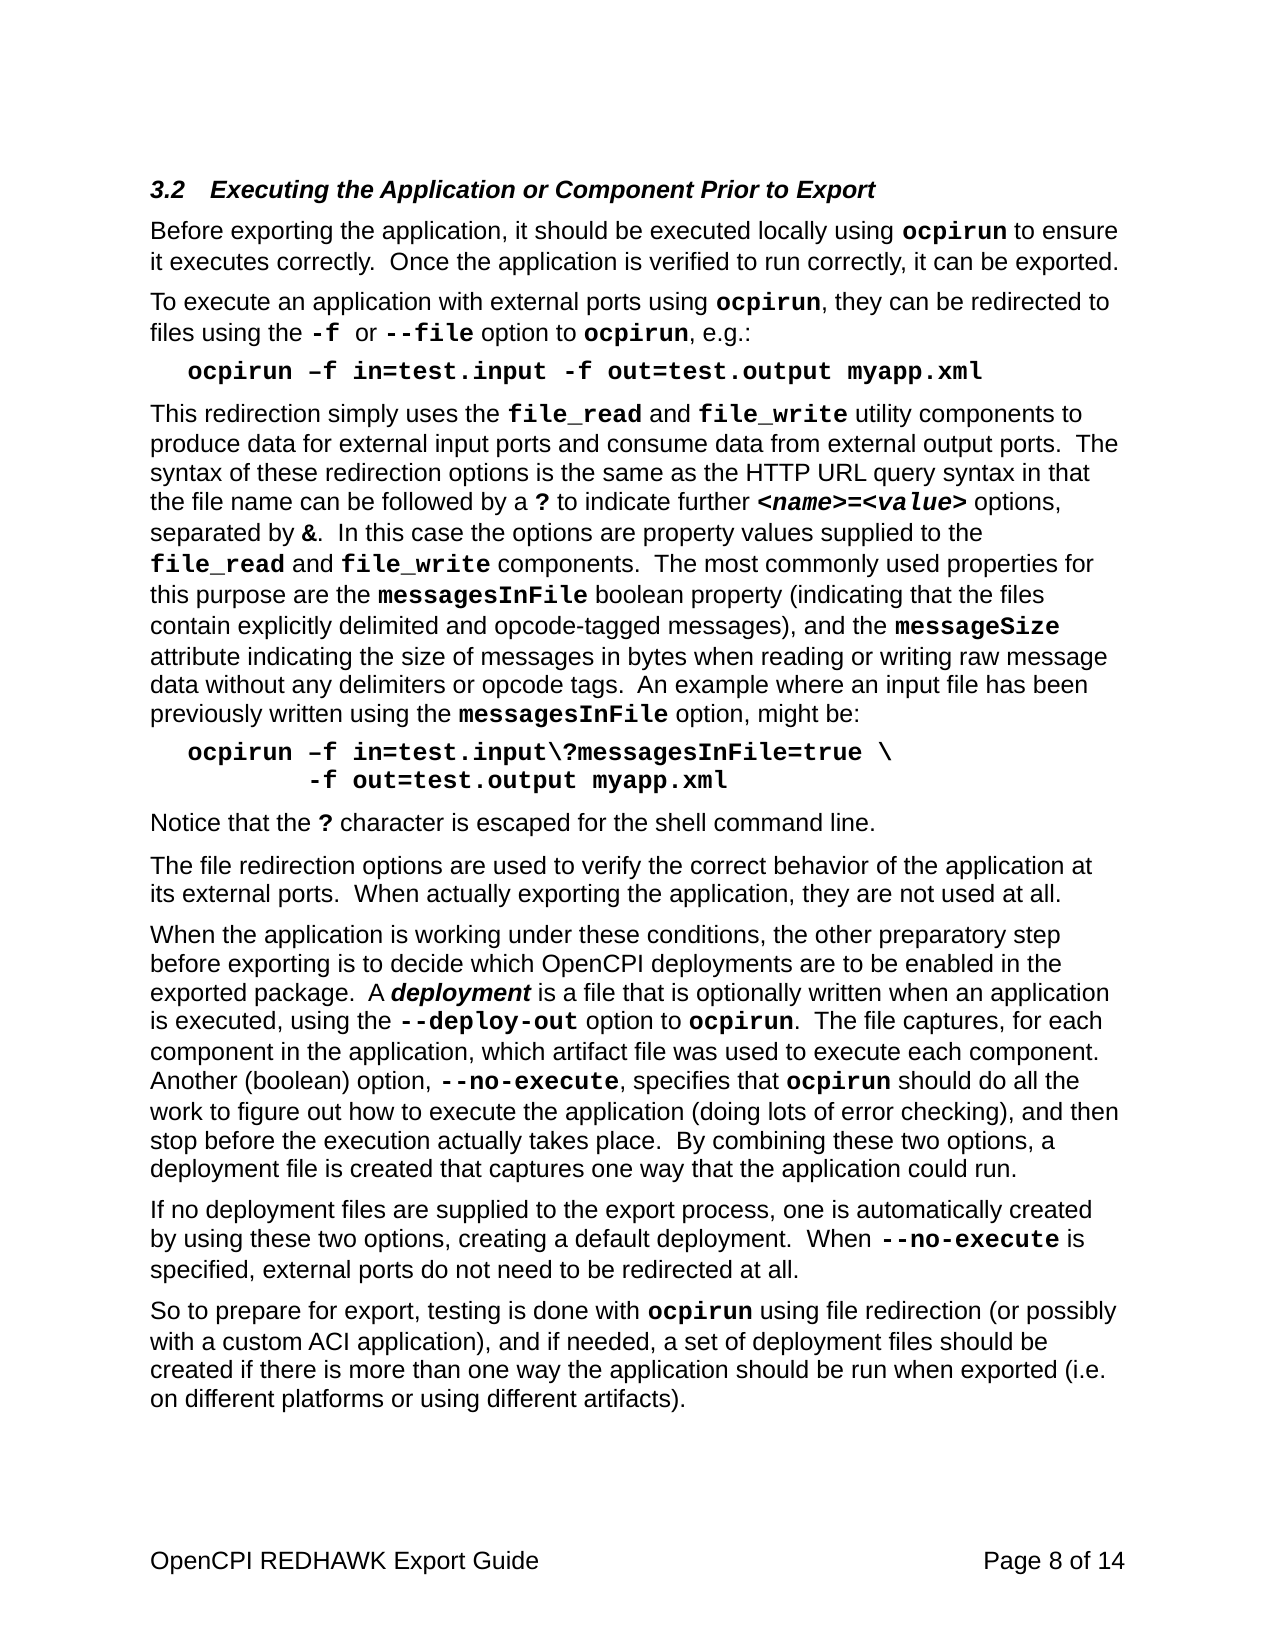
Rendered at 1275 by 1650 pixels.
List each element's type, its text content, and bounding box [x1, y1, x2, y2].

subtitle Executing the Application or Component Prior to Export [150, 175, 1125, 204]
text The file redirection options are used to verify the correct behavior of the application at its external ports. When actually exporting the application, they are not used at all. [150, 851, 1125, 908]
text ocpirun –f in=test.input -f out=test.output myapp.xml [187, 358, 1125, 387]
text Before exporting the application, it should be executed locally using ocpirun to ensure it executes correctly. Once the application is verified to run correctly, it can be exported. [150, 216, 1125, 275]
text When the application is working under these conditions, the other preparatory step before exporting is to decide which OpenCPI deployments are to be enabled in the exported package. A deployment is a file that is optionally written when an application is executed, using the --deploy-out option to ocpirun. The file captures, for each component in the application, which artifact file was used to execute each component. Another (boolean) option, --no-execute, specifies that ocpirun should do all the work to figure out how to execute the application (doing lots of error checking), and then stop before the execution actually takes place. By combining these two options, a deployment file is created that captures one way that the application could run. [150, 920, 1125, 1183]
text This redirection simply uses the file_read and file_write utility components to produce data for external input ports and consume data from external output ports. The syntax of these redirection options is the same as the HTTP URL query syntax in that the file name can be followed by a ? to indicate further <name>=<value> options, separated by &. In this case the options are property values supplied to the file_read and file_write components. The most commonly used properties for this purpose are the messagesInFile boolean property (indicating that the files contain explicitly delimited and opcode-tagged messages), and the messageSize attribute indicating the size of messages in bytes when reading or writing raw message data without any delimiters or opcode tags. An example where an input file has been previously written using the messagesInFile option, might be: [150, 398, 1125, 730]
text Notice that the ? character is escaped for the shell command line. [150, 808, 1125, 839]
text So to prepare for export, testing is done with ocpirun using file redirection (or possibly with a custom ACI application), and if needed, a set of deployment files should be created if there is more than one way the application should be run when exported (i.e. on different platforms or using different artifacts). [150, 1296, 1125, 1413]
text If no deployment files are supplied to the export process, one is automatically created by using these two options, creating a default deployment. When --no-execute is specified, external ports do not need to be redirected at all. [150, 1195, 1125, 1284]
text To execute an application with external ports using ocpirun, they can be redirected to files using the -f or --file option to ocpirun, e.g.: [150, 287, 1125, 349]
text ocpirun –f in=test.input\?messagesInFile=true \ -f out=test.output myapp.xml [187, 739, 1125, 796]
